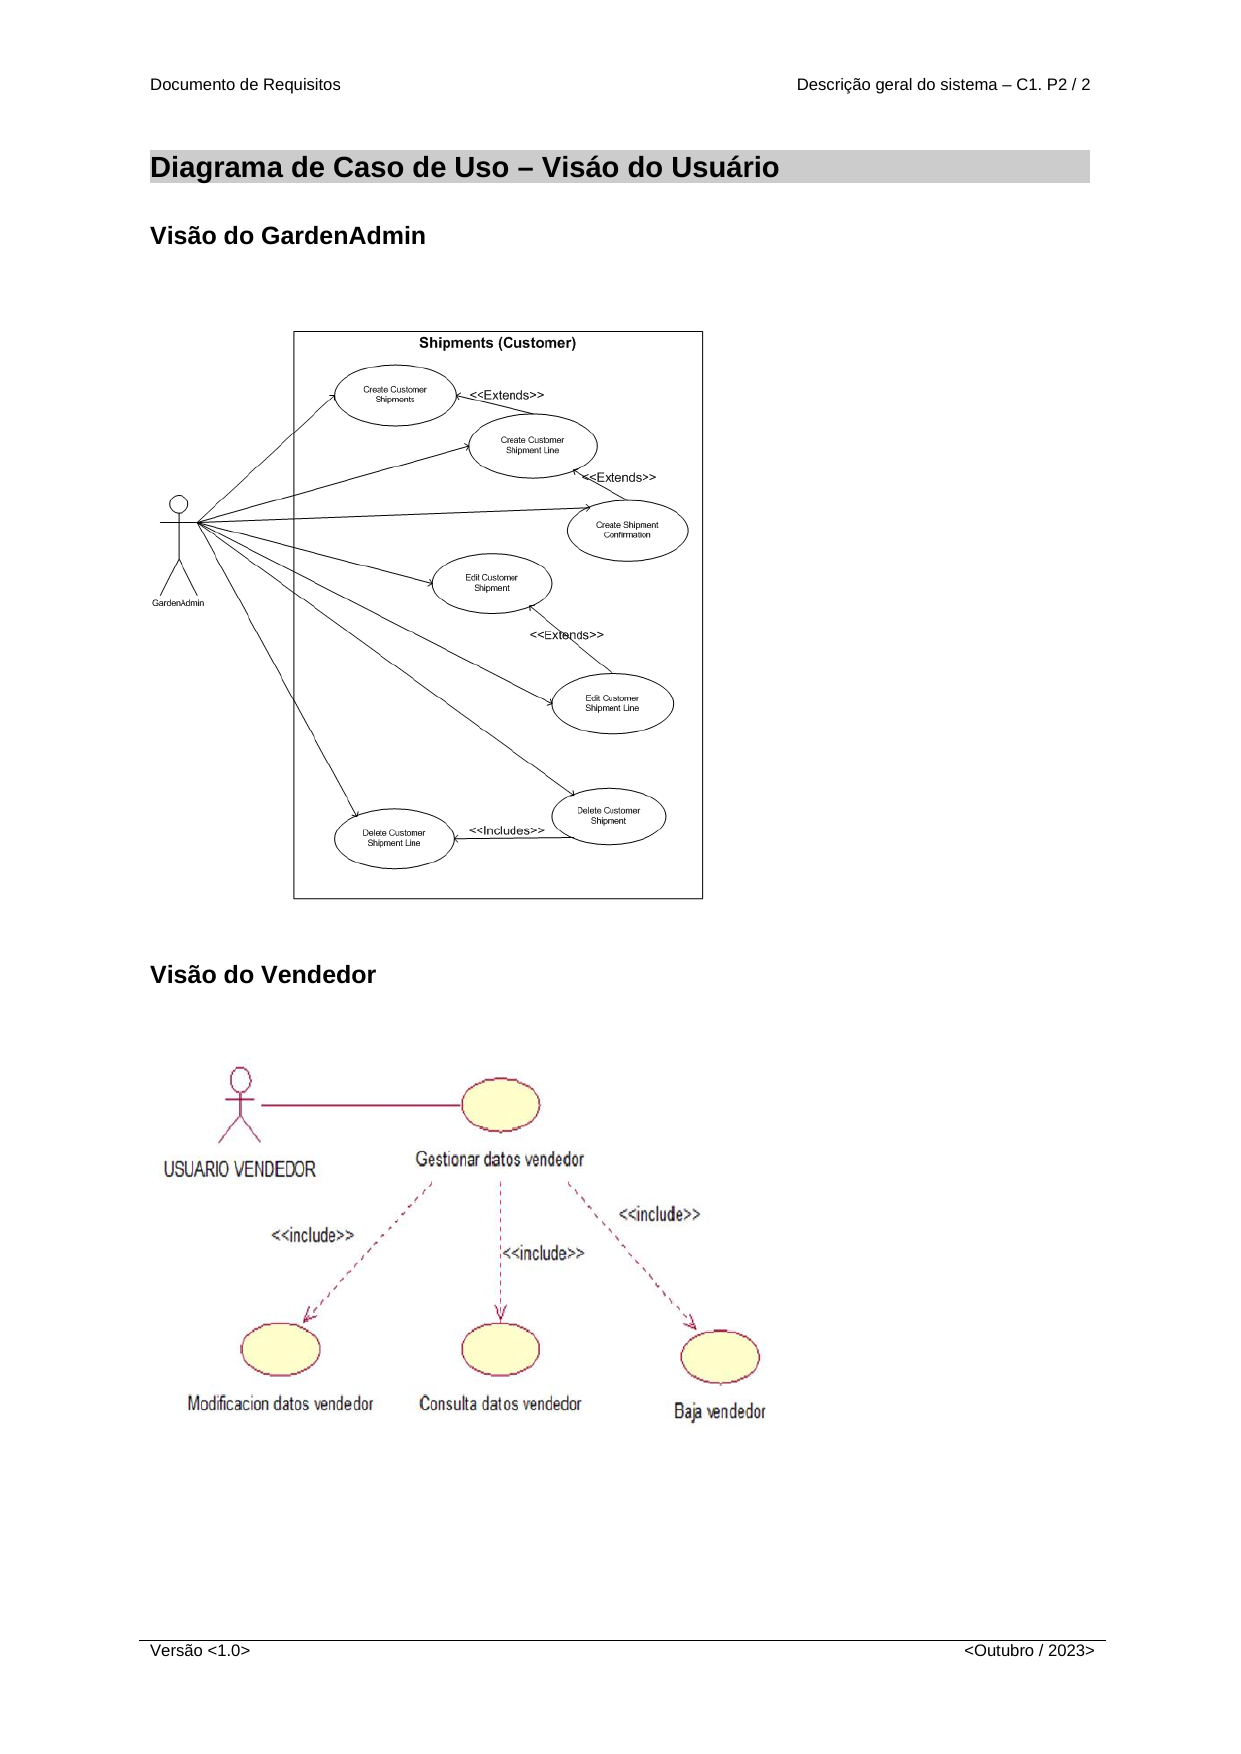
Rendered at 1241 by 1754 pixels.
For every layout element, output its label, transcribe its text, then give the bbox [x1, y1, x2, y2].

subtitle Diagrama de Caso de Uso – Visáo do Usuário [150, 150, 1090, 183]
picture [150, 1040, 799, 1470]
picture [150, 301, 710, 929]
subtitle Visão do GardenAdmin [150, 221, 1090, 250]
subtitle Visão do Vendedor [150, 960, 1090, 989]
